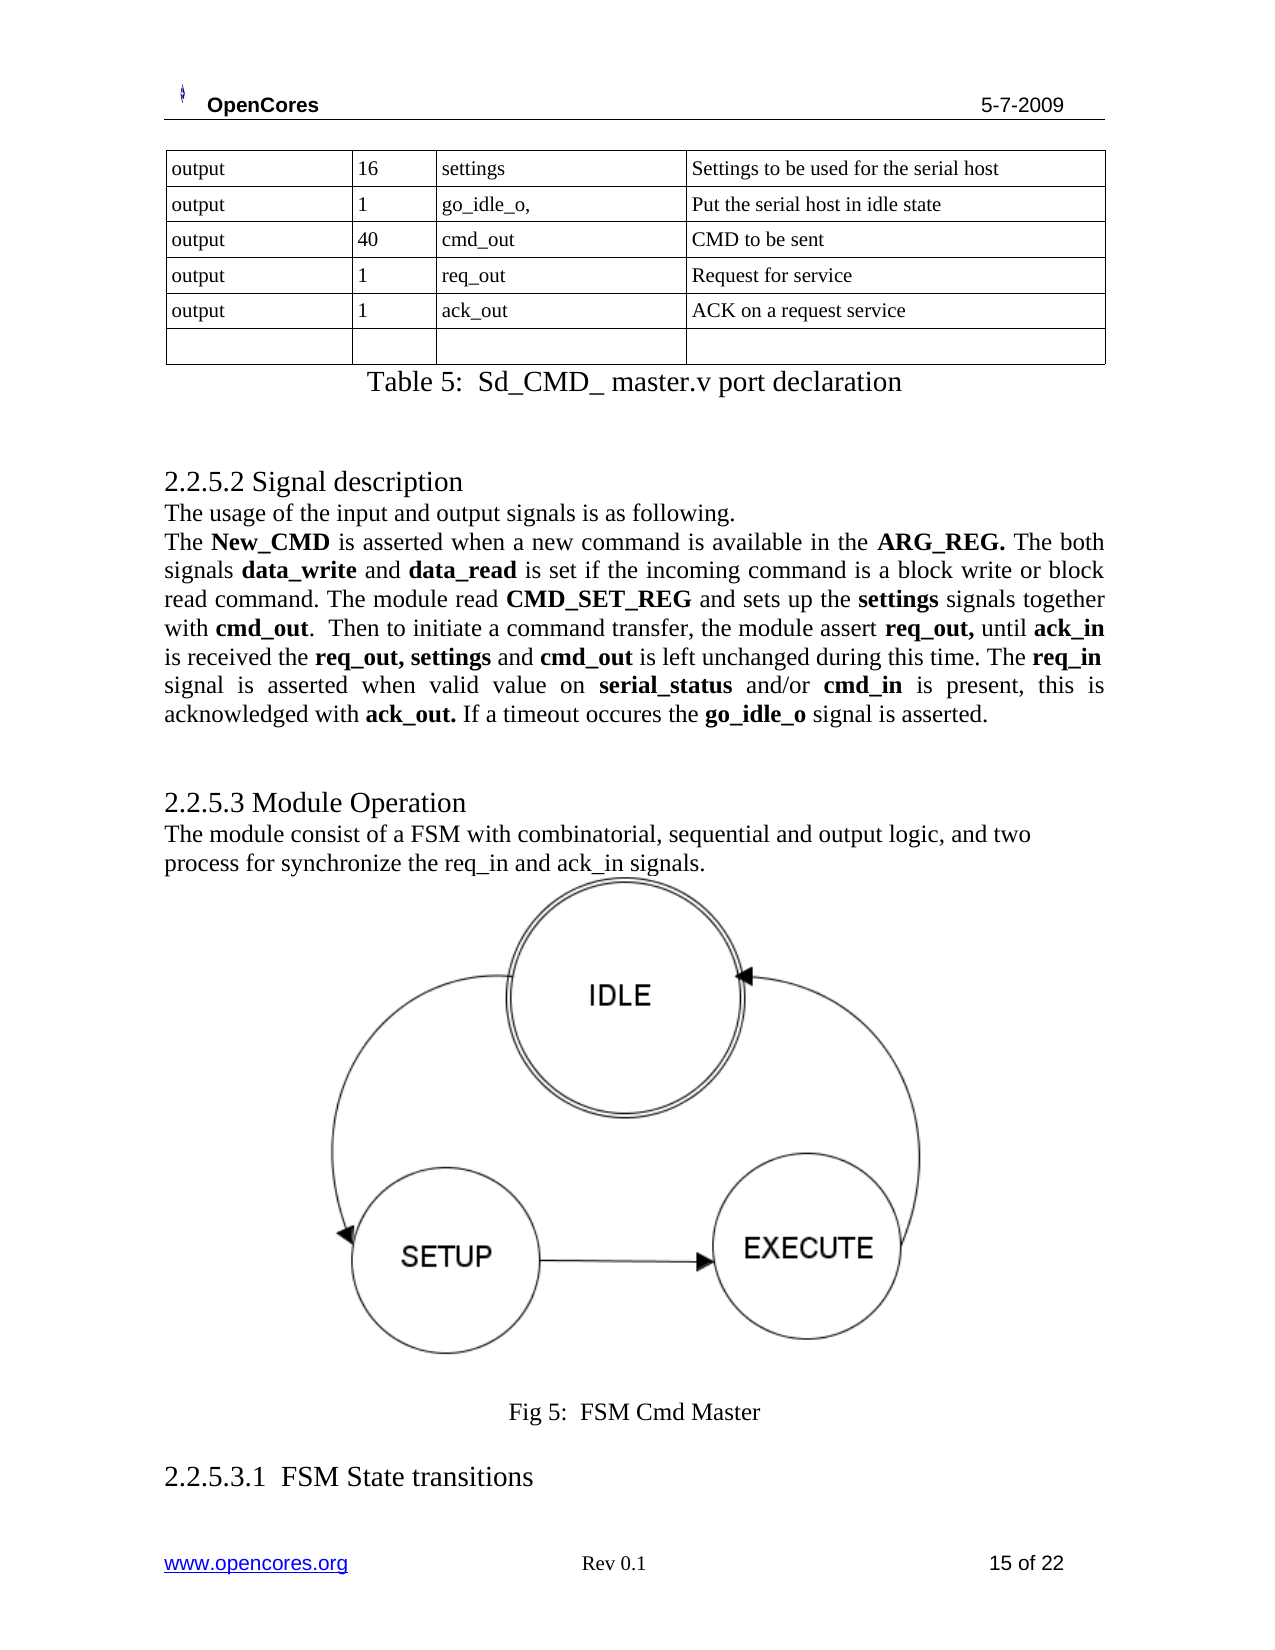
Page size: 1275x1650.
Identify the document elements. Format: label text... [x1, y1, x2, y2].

table_cell 1 [353, 258, 436, 292]
text 2.2.5.3 Module Operation [164, 786, 1105, 819]
table_cell Put the serial host in idle state [687, 187, 1105, 221]
table_cell Settings to be used for the serial host [687, 151, 1105, 186]
table_cell CMD to be sent [687, 222, 1105, 257]
text 2.2.5.2 Signal description [164, 464, 1105, 498]
text The module consist of a FSM with combinatorial, sequential and output logic, and two process for synchronize the req_in and ack_in signals. [164, 819, 1105, 877]
table_cell output [167, 258, 352, 292]
table_cell ACK on a request service [687, 294, 1105, 328]
table_cell 16 [353, 151, 436, 186]
table_cell Request for service [687, 258, 1105, 292]
table_cell output [167, 222, 352, 257]
table_cell [687, 329, 1105, 364]
table_cell 1 [353, 294, 436, 328]
text Fig 5: FSM Cmd Master [164, 1397, 1105, 1426]
table_cell go_idle_o, [437, 187, 686, 221]
table_cell output [167, 294, 352, 328]
text signal is asserted when valid value on serial_status and/or cmd_in is present, this is acknowledged with ack_out. If a timeout occures the go_idle_o signal is asserted. [164, 671, 1105, 728]
text The New_CMD is asserted when a new command is available in the ARG_REG. The both signals data_write and data_read is set if the incoming command is a block write or block read command. The module read CMD_SET_REG and sets up the settings signals together with cmd_out. Then to initiate a command transfer, the module assert req_out, until ack_in is received the req_out, settings and cmd_out is left unchanged during this time. The req_in [164, 527, 1105, 671]
table_cell settings [437, 151, 686, 186]
table_cell output [167, 187, 352, 221]
table_cell 1 [353, 187, 436, 221]
table_cell 40 [353, 222, 436, 257]
table_cell [437, 329, 686, 364]
table_cell cmd_out [437, 222, 686, 257]
text 2.2.5.3.1 FSM State transitions [164, 1459, 1105, 1493]
table_cell [353, 329, 436, 364]
text Table 5: Sd_CMD_ master.v port declaration [164, 364, 1105, 397]
table_cell ack_out [437, 294, 686, 328]
table_cell output [167, 151, 352, 186]
table_cell req_out [437, 258, 686, 292]
text The usage of the input and output signals is as following. [164, 498, 1105, 527]
table_cell [167, 329, 352, 364]
